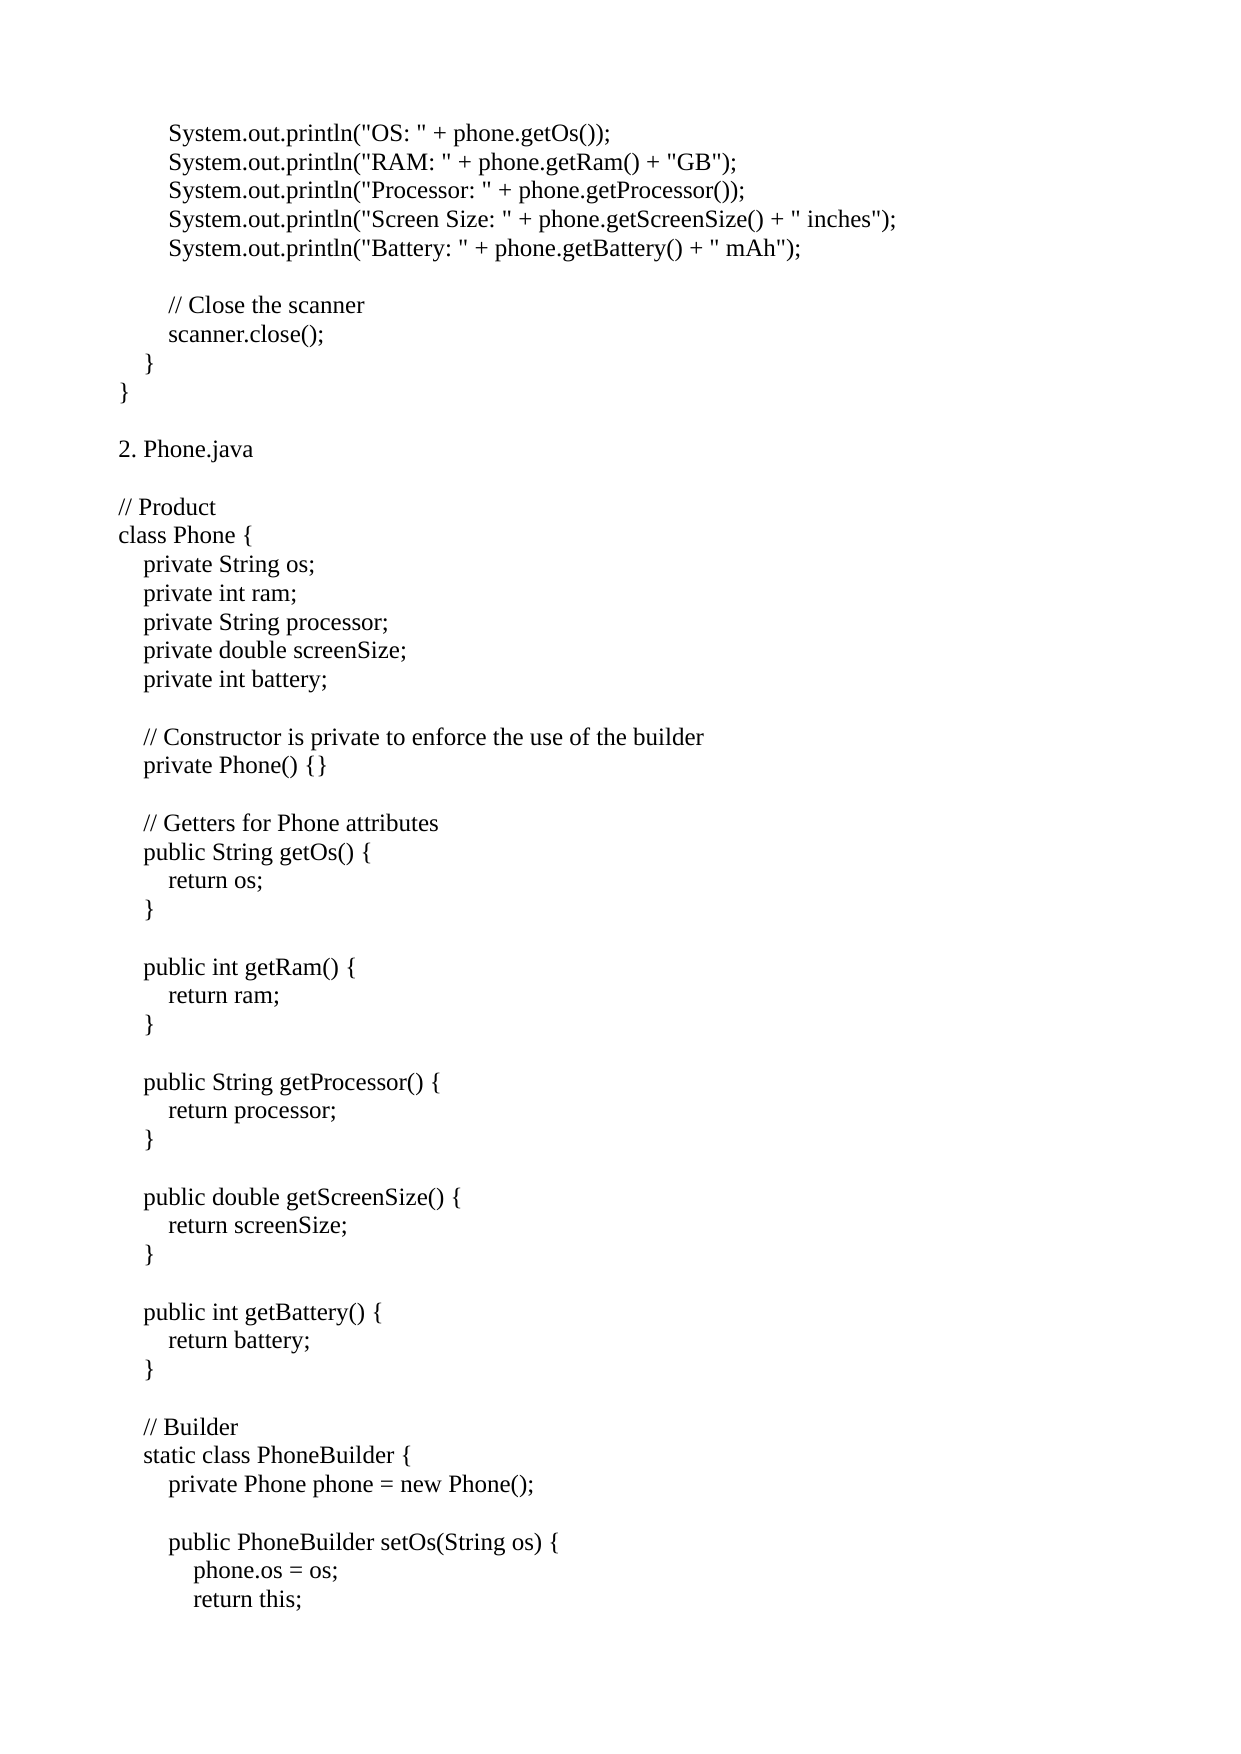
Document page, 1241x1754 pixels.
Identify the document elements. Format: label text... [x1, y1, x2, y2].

text phone.os = os; [118, 1556, 1122, 1584]
text System.out.println("Screen Size: " + phone.getScreenSize() + " inches"); [118, 204, 1122, 233]
text return processor; [118, 1096, 1122, 1124]
text public double getScreenSize() { [118, 1182, 1122, 1211]
text return battery; [118, 1326, 1122, 1354]
text private String processor; [118, 607, 1122, 636]
text private String os; [118, 549, 1122, 578]
text // Constructor is private to enforce the use of the builder [118, 722, 1122, 751]
text return screenSize; [118, 1211, 1122, 1239]
text } [118, 1124, 1122, 1153]
text scanner.close(); [118, 319, 1122, 348]
text class Phone { [118, 521, 1122, 549]
text return os; [118, 866, 1122, 894]
text private int battery; [118, 664, 1122, 693]
text static class PhoneBuilder { [118, 1441, 1122, 1469]
text private Phone phone = new Phone(); [118, 1469, 1122, 1498]
text // Getters for Phone attributes [118, 808, 1122, 837]
text } [118, 1354, 1122, 1383]
text return this; [118, 1584, 1122, 1613]
text } [118, 377, 1122, 406]
text private int ram; [118, 578, 1122, 607]
text } [118, 1239, 1122, 1268]
text System.out.println("Battery: " + phone.getBattery() + " mAh"); [118, 233, 1122, 262]
text System.out.println("OS: " + phone.getOs()); [118, 118, 1122, 147]
text // Close the scanner [118, 291, 1122, 319]
text private double screenSize; [118, 636, 1122, 664]
text public int getRam() { [118, 952, 1122, 981]
text private Phone() {} [118, 751, 1122, 779]
text public String getProcessor() { [118, 1067, 1122, 1096]
text System.out.println("Processor: " + phone.getProcessor()); [118, 176, 1122, 204]
text // Product [118, 492, 1122, 521]
text // Builder [118, 1412, 1122, 1441]
text return ram; [118, 981, 1122, 1009]
text System.out.println("RAM: " + phone.getRam() + "GB"); [118, 147, 1122, 176]
text public int getBattery() { [118, 1297, 1122, 1326]
text public PhoneBuilder setOs(String os) { [118, 1527, 1122, 1556]
text } [118, 1009, 1122, 1038]
text public String getOs() { [118, 837, 1122, 866]
text 2. Phone.java [118, 434, 1122, 463]
text } [118, 348, 1122, 377]
text } [118, 894, 1122, 923]
